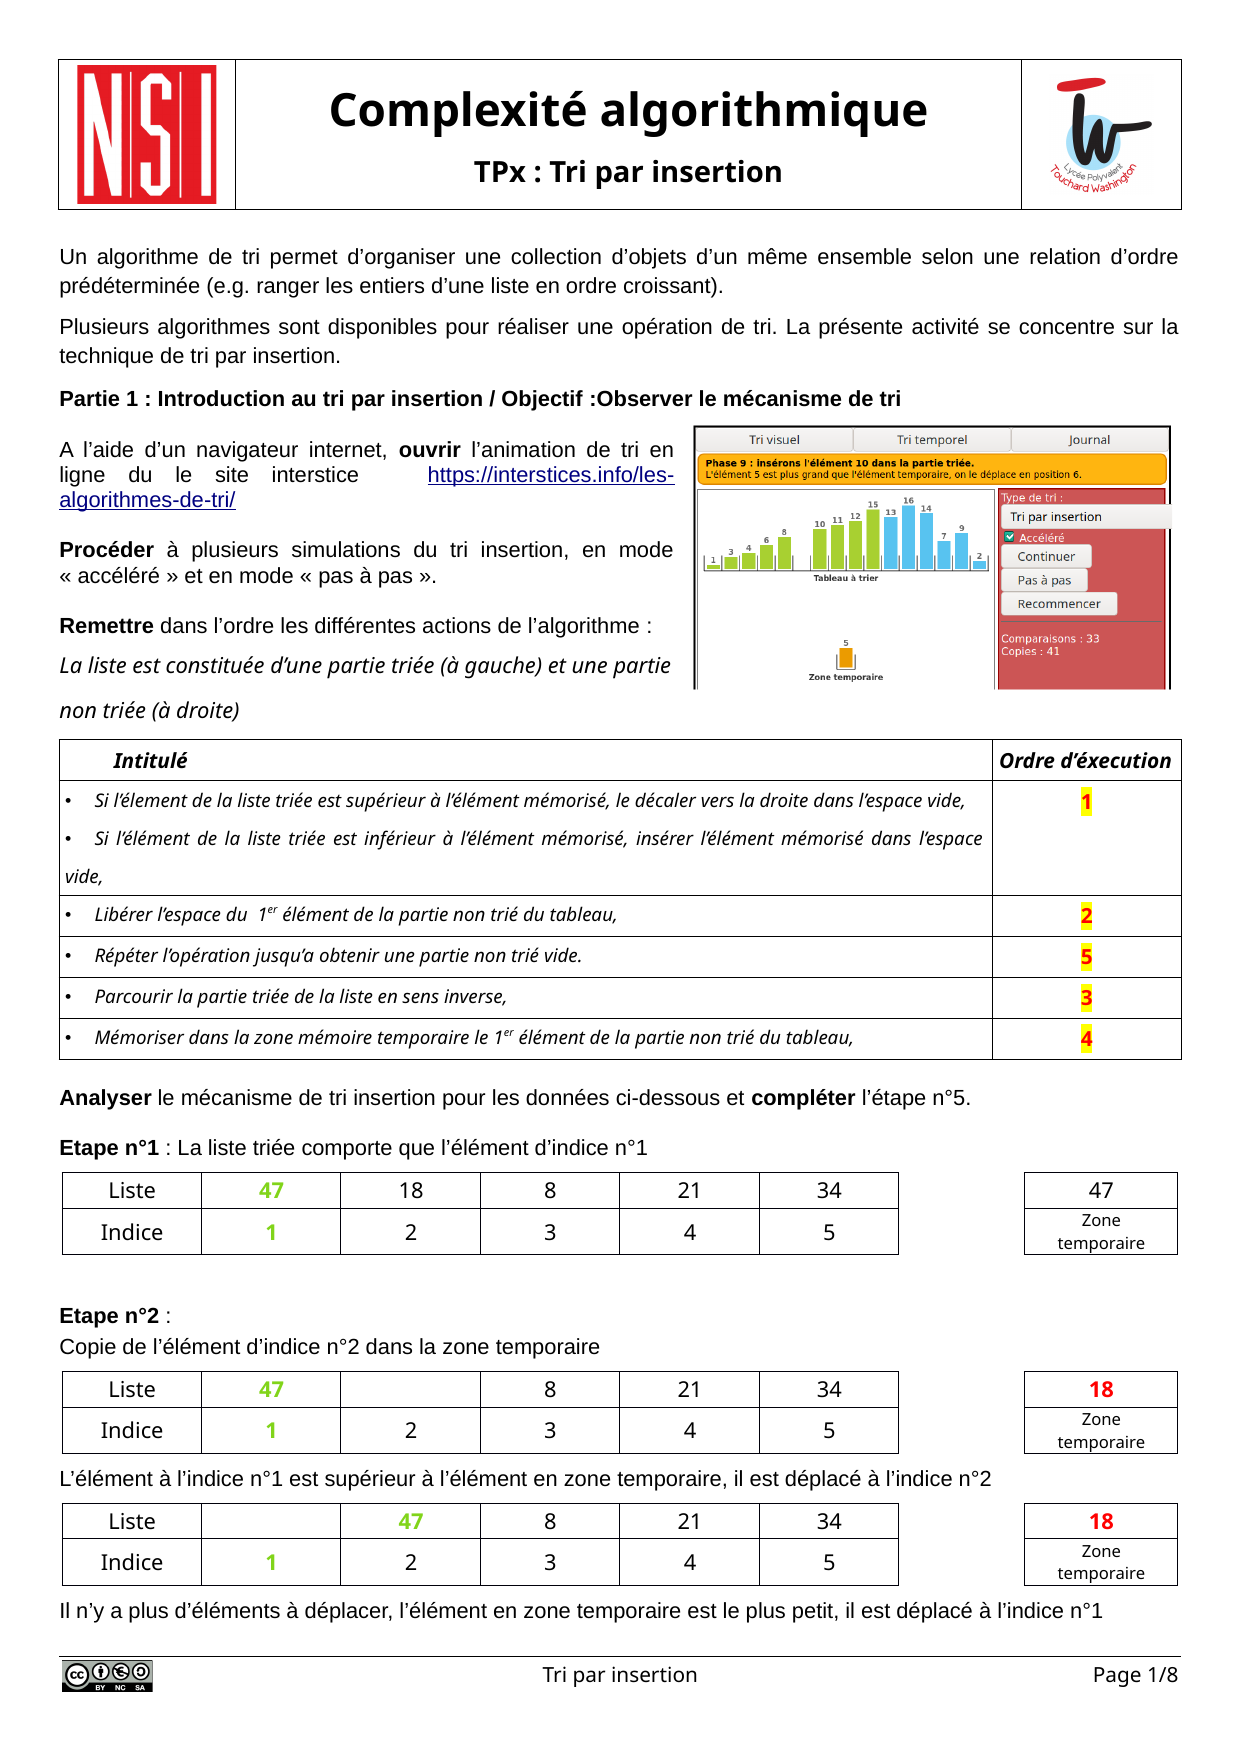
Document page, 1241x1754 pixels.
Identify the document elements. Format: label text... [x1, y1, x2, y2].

table_header 34 [760, 1372, 898, 1407]
table_header 21 [620, 1504, 759, 1538]
text Remettre dans l’ordre les différentes actions de l’algorithme : [59, 613, 692, 638]
table_header 47 [202, 1372, 340, 1407]
picture [1048, 74, 1154, 195]
table_cell 2 [341, 1539, 480, 1585]
table_cell 5 [760, 1209, 898, 1254]
table_header Complexité algorithmique TPx : Tri par insertion [236, 60, 1021, 209]
text Copie de l’élément d’indice n°2 dans la zone temporaire [59, 1334, 1181, 1359]
table_header Liste [63, 1372, 201, 1407]
table_cell 3 [481, 1408, 619, 1453]
table_cell 5 [993, 937, 1181, 977]
text L’élément à l’indice n°1 est supérieur à l’élément en zone temporaire, il est déplacé à l’indice n°2 [59, 1466, 1181, 1491]
table_header 21 [620, 1173, 759, 1208]
text Etape n°1 : La liste triée comporte que l’élément d’indice n°1 [59, 1135, 1181, 1160]
table_cell Mémoriser dans la zone mémoire temporaire le 1er élément de la partie non trié du tableau, [60, 1019, 992, 1058]
table_header 8 [481, 1372, 619, 1407]
table_cell [899, 1407, 1024, 1453]
table_header [899, 1172, 1024, 1208]
table_header [899, 1371, 1024, 1407]
table_header Liste [63, 1504, 201, 1538]
text Il n’y a plus d’éléments à déplacer, l’élément en zone temporaire est le plus petit, il est déplacé à l’indice n°1 [59, 1597, 1181, 1623]
picture [692, 424, 1173, 691]
table_cell 1 [202, 1408, 340, 1453]
table_header 47 [1025, 1173, 1177, 1208]
table_header 21 [620, 1372, 759, 1407]
table_cell Zone temporaire [1025, 1408, 1177, 1453]
table_header [59, 60, 235, 209]
table_cell Si l’élement de la liste triée est supérieur à l’élément mémorisé, le décaler vers la droite dans l’espace vide, Si l’élément de la liste triée est inférieur à l’élément mémorisé, insérer l’élément mémorisé dans l’espace vide, [60, 781, 992, 895]
table_header 47 [202, 1173, 340, 1208]
table_cell 4 [620, 1539, 759, 1585]
table_header [202, 1504, 340, 1538]
table_header 34 [760, 1173, 898, 1208]
table_header 8 [481, 1173, 619, 1208]
table_cell 4 [620, 1408, 759, 1453]
text A l’aide d’un navigateur internet, ouvrir l’animation de tri en ligne du le site interstice https://interstices.info/les-algorithmes-de-tri/ [59, 437, 692, 512]
table_cell 1 [993, 781, 1181, 895]
text Plusieurs algorithmes sont disponibles pour réaliser une opération de tri. La présente activité se concentre sur la technique de tri par insertion. [59, 314, 1181, 368]
table_header [341, 1372, 480, 1407]
table_header Intitulé [60, 740, 992, 780]
table_cell 4 [993, 1019, 1181, 1058]
table_cell 4 [620, 1209, 759, 1254]
table_cell 2 [993, 896, 1181, 936]
table_cell 3 [481, 1539, 619, 1585]
table_cell Indice [63, 1408, 201, 1453]
table_cell Répéter l’opération jusqu’a obtenir une partie non trié vide. [60, 937, 992, 977]
table_header [899, 1503, 1024, 1538]
table_cell [899, 1538, 1024, 1585]
table_cell 1 [202, 1539, 340, 1585]
table_cell Zone temporaire [1025, 1209, 1177, 1254]
table_cell Indice [63, 1209, 201, 1254]
table_cell 5 [760, 1539, 898, 1585]
table_cell Parcourir la partie triée de la liste en sens inverse, [60, 978, 992, 1018]
table_header 8 [481, 1504, 619, 1538]
table_cell 1 [202, 1209, 340, 1254]
table_header 18 [1025, 1504, 1177, 1538]
table_header Ordre d’éxecution [993, 740, 1181, 780]
text Partie 1 : Introduction au tri par insertion / Objectif :Observer le mécanisme de tri [59, 386, 1181, 411]
text Etape n°2 : [59, 1303, 1181, 1328]
picture [62, 1660, 153, 1692]
text La liste est constituée d’une partie triée (à gauche) et une partie non triée (à droite) [59, 650, 1181, 724]
table_cell [899, 1208, 1024, 1254]
text Analyser le mécanisme de tri insertion pour les données ci-dessous et compléter l’étape n°5. [59, 1085, 1181, 1110]
table_cell 2 [341, 1408, 480, 1453]
table_cell 3 [481, 1209, 619, 1254]
table_cell 2 [341, 1209, 480, 1254]
table_cell 3 [993, 978, 1181, 1018]
table_header 18 [341, 1173, 480, 1208]
table_header 34 [760, 1504, 898, 1538]
table_header [1022, 60, 1181, 209]
table_cell Zone temporaire [1025, 1539, 1177, 1585]
text Procéder à plusieurs simulations du tri insertion, en mode « accéléré » et en mode « pas à pas ». [59, 537, 692, 588]
table_cell Libérer l’espace du 1er élément de la partie non trié du tableau, [60, 896, 992, 936]
table_cell Indice [63, 1539, 201, 1585]
table_cell 5 [760, 1408, 898, 1453]
table_header 47 [341, 1504, 480, 1538]
table_header 18 [1025, 1372, 1177, 1407]
table_header Liste [63, 1173, 201, 1208]
text Un algorithme de tri permet d’organiser une collection d’objets d’un même ensemble selon une relation d’ordre prédéterminée (e.g. ranger les entiers d’une liste en ordre croissant). [59, 244, 1181, 298]
